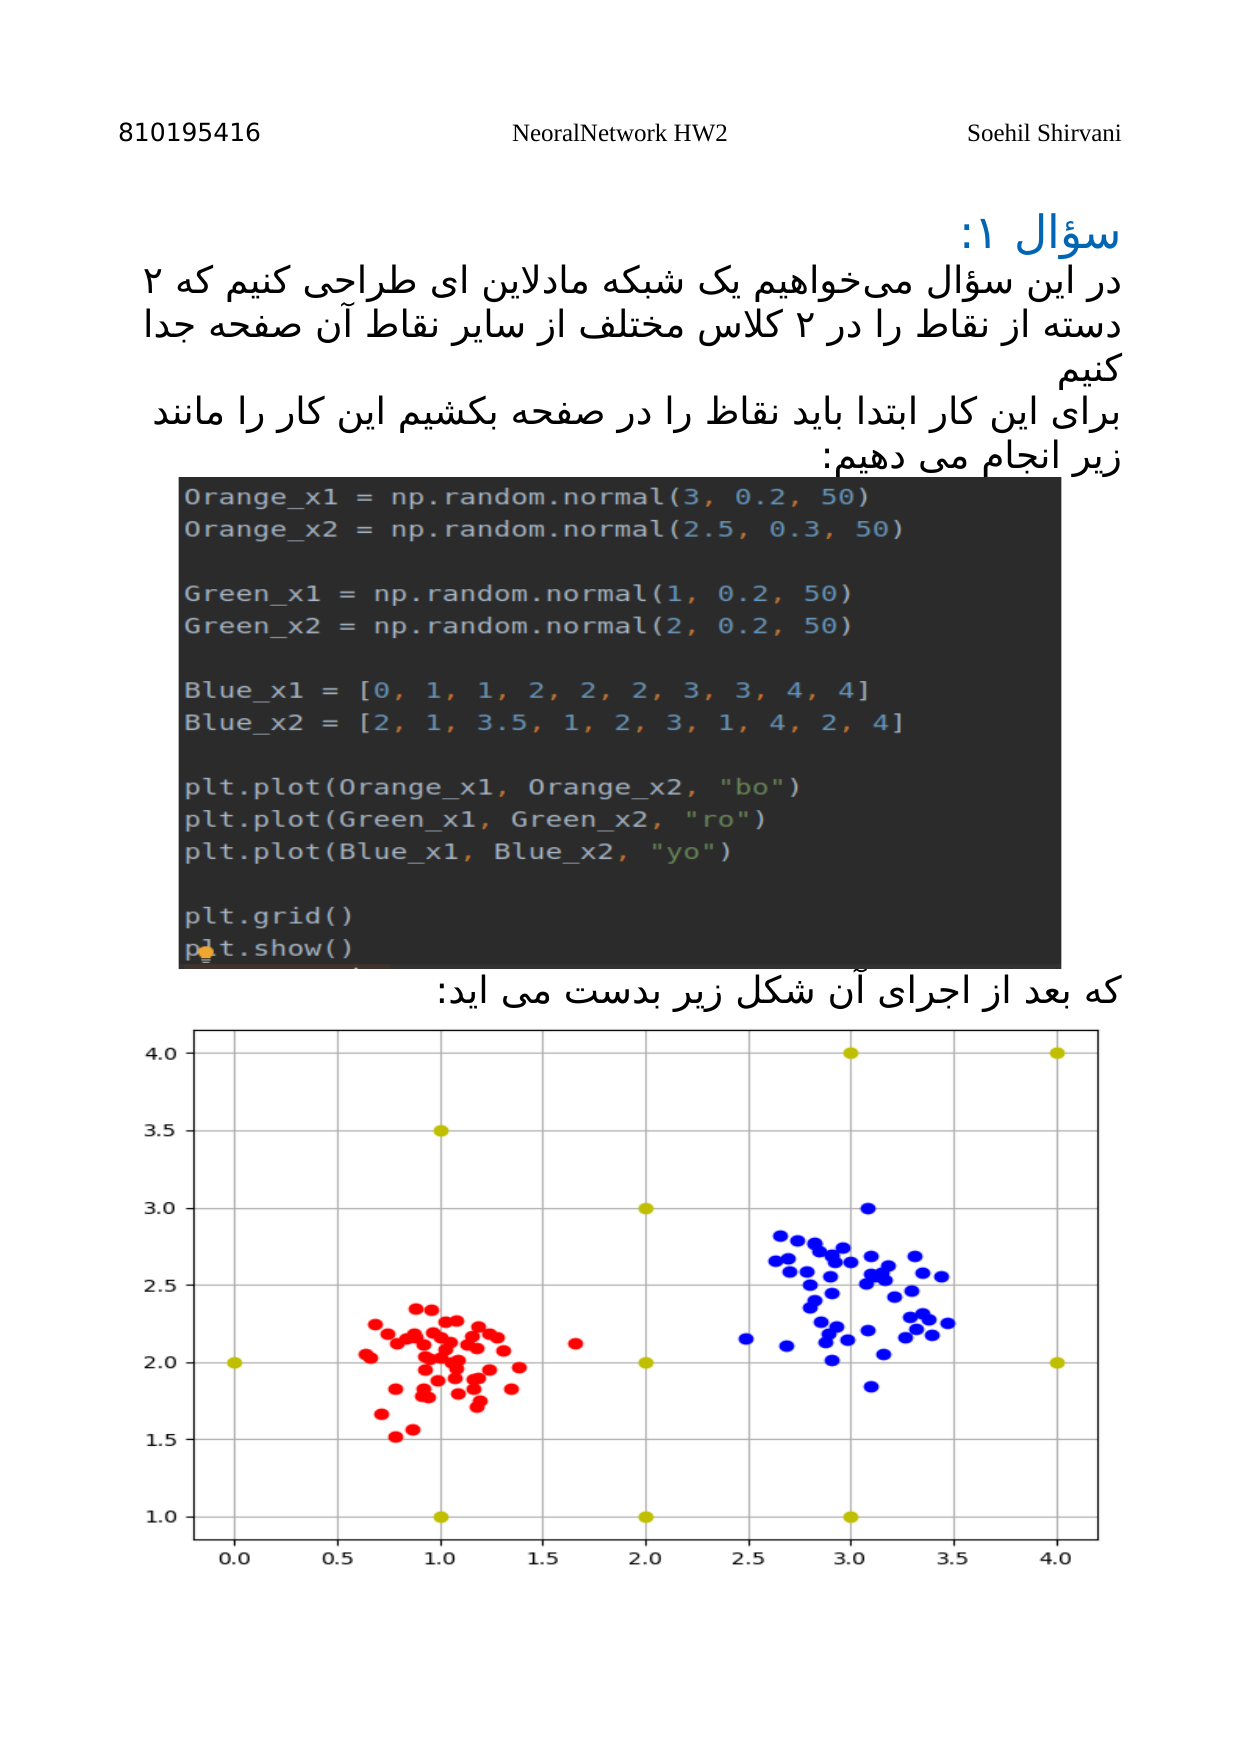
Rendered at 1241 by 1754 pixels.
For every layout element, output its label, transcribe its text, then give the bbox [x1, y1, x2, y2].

text که بعد از اجرای آن شکل زیر بدست می اید: [118, 477, 1122, 1013]
text سؤال ۱: [118, 206, 1122, 259]
text برای این کار ابتدا باید نقاظ را در صفحه بکشیم این کار را مانند زیر انجام می دهیم: [118, 390, 1122, 477]
picture [178, 477, 1062, 969]
picture [120, 1012, 1121, 1586]
text در این سؤال می‌خواهیم یک شبکه مادلاین ای طراحی کنیم که ۲ دسته از نقاط را در ۲ کلاس مختلف از سایر نقاط آن صفحه جدا کنیم [118, 259, 1122, 390]
